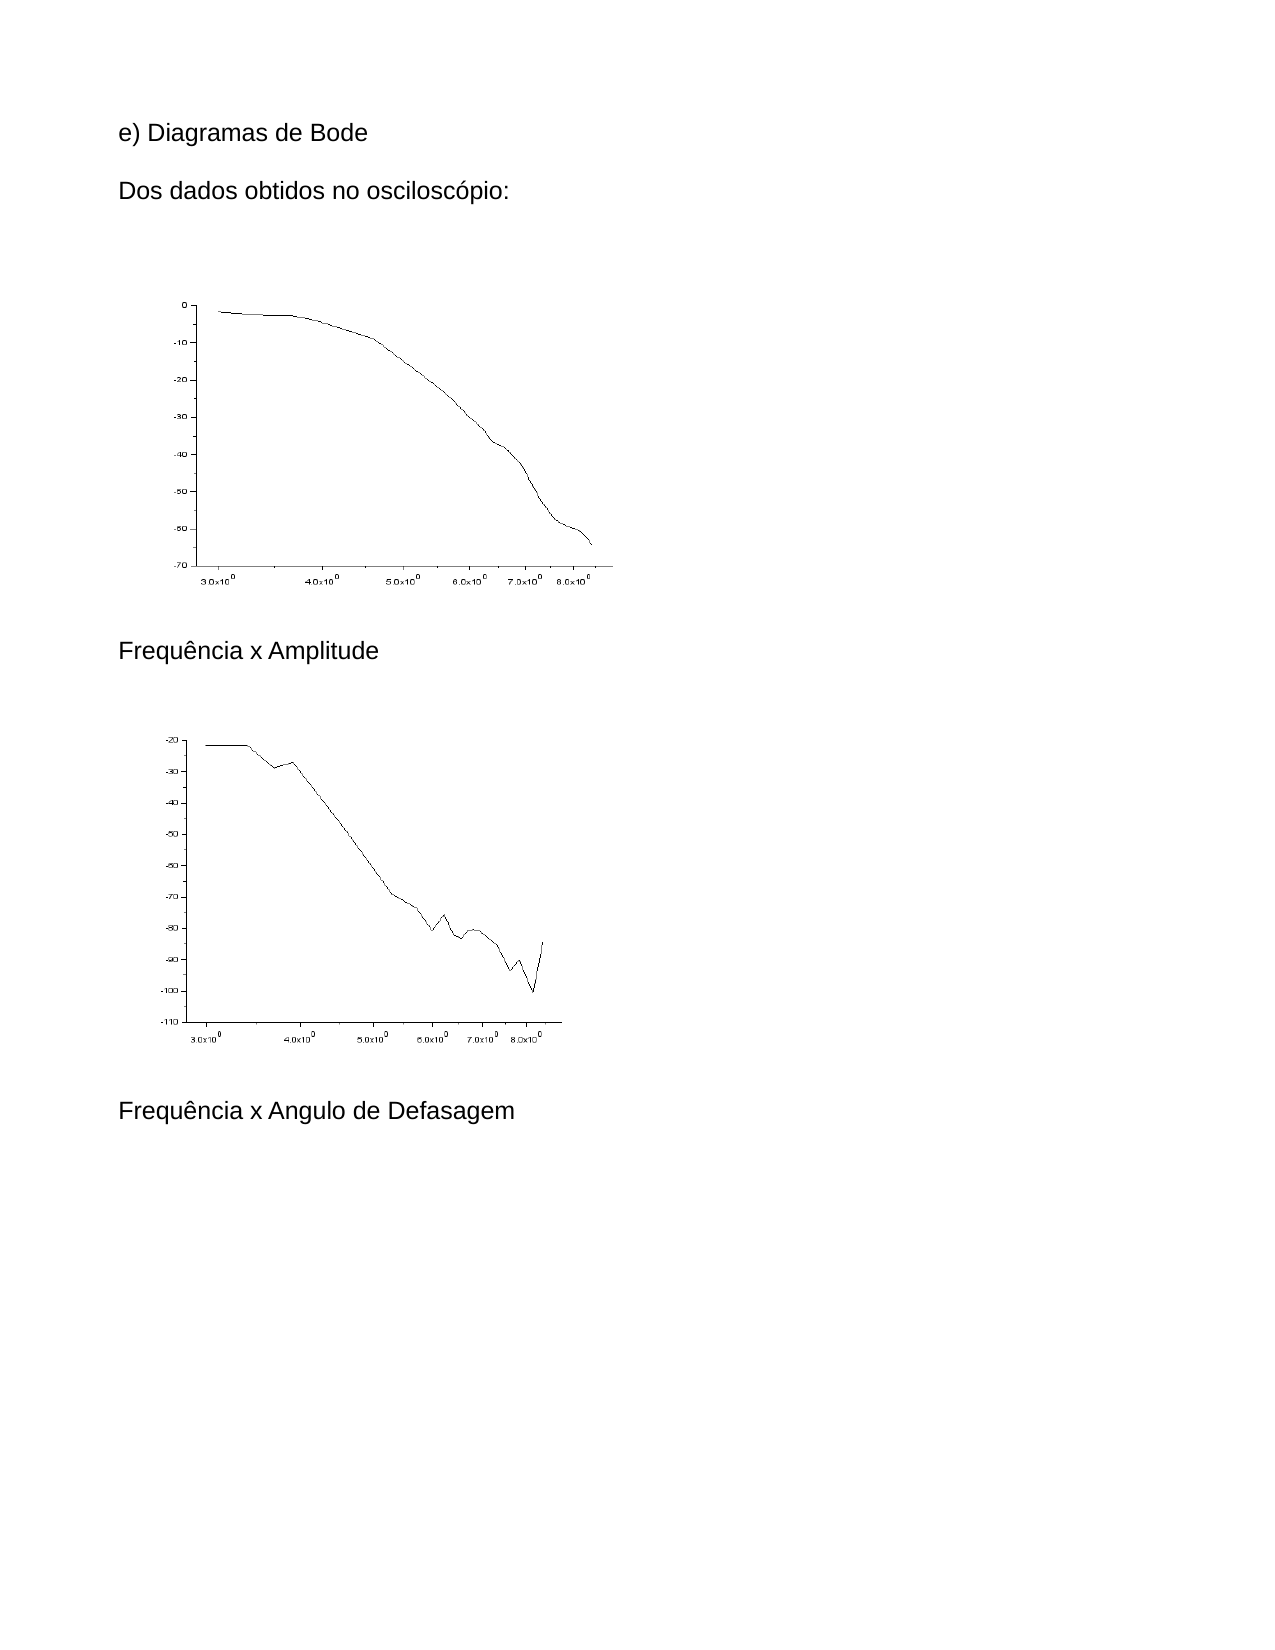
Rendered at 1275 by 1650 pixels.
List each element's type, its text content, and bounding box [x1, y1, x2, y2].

picture [127, 262, 682, 609]
picture [123, 693, 624, 1069]
text e) Diagramas de Bode [118, 118, 1157, 147]
text Frequência x Amplitude [118, 636, 1157, 664]
text Dos dados obtidos no osciloscópio: [118, 176, 1157, 204]
text Frequência x Angulo de Defasagem [118, 1096, 1157, 1124]
